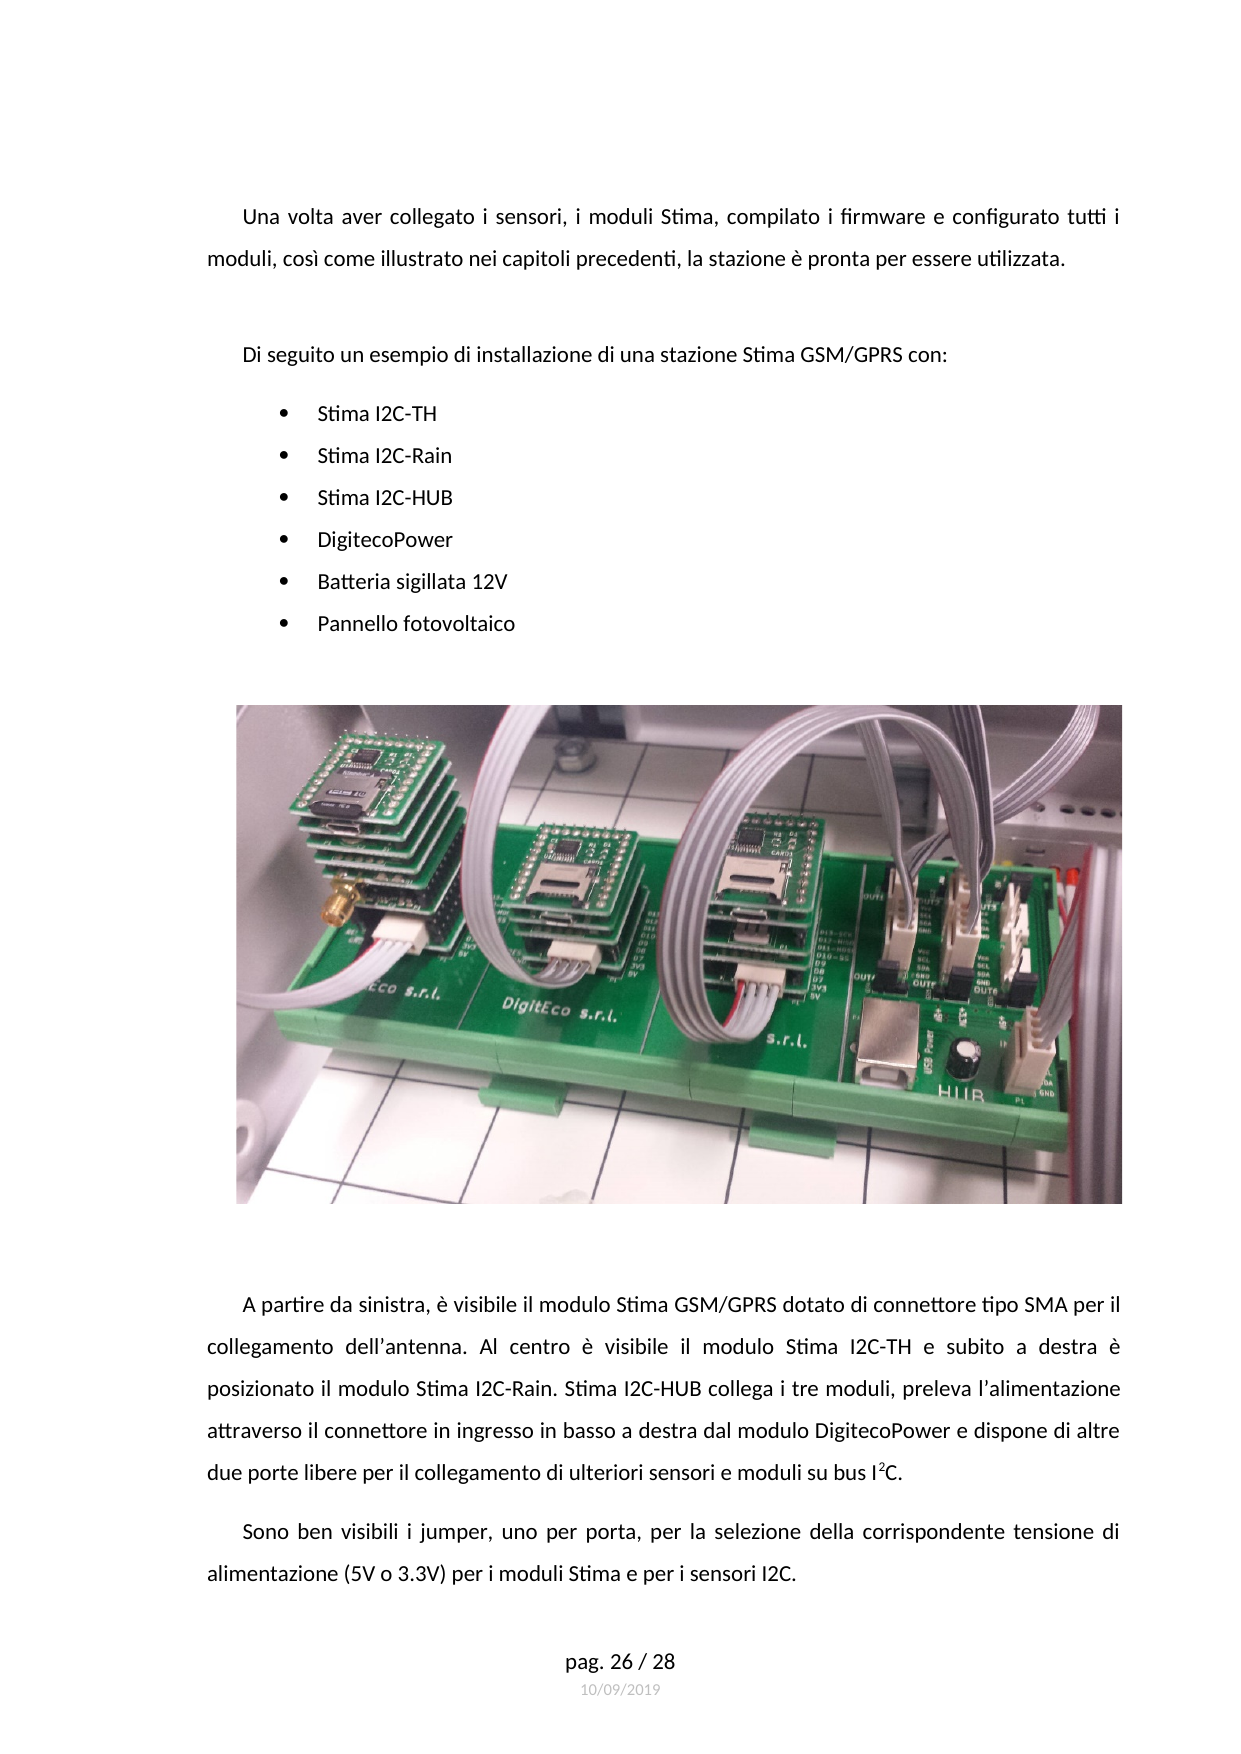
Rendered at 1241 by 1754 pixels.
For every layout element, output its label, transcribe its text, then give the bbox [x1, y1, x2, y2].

text Di seguito un esempio di installazione di una stazione Stima GSM/GPRS con: [207, 341, 1122, 368]
text Sono ben visibili i jumper, uno per porta, per la selezione della corrispondente tensione di alimentazione (5V o 3.3V) per i moduli Stima e per i sensori I2C. [207, 1517, 1122, 1587]
list Stima I2C-Rain [280, 441, 1122, 469]
picture [236, 705, 1123, 1204]
list Pannello fotovoltaico [280, 609, 1122, 637]
list Stima I2C-TH [280, 399, 1122, 427]
list DigitecoPower [280, 525, 1122, 553]
text A partire da sinistra, è visibile il modulo Stima GSM/GPRS dotato di connettore tipo SMA per il collegamento dell’antenna. Al centro è visibile il modulo Stima I2C-TH e subito a destra è posizionato il modulo Stima I2C-Rain. Stima I2C-HUB collega i tre moduli, preleva l’alimentazione attraverso il connettore in ingresso in basso a destra dal modulo DigitecoPower e dispone di altre due porte libere per il collegamento di ulteriori sensori e moduli su bus I2C. [207, 1290, 1122, 1486]
list Stima I2C-HUB [280, 483, 1122, 511]
list Batteria sigillata 12V [280, 567, 1122, 595]
text Una volta aver collegato i sensori, i moduli Stima, compilato i firmware e configurato tutti i moduli, così come illustrato nei capitoli precedenti, la stazione è pronta per essere utilizzata. [207, 202, 1122, 272]
